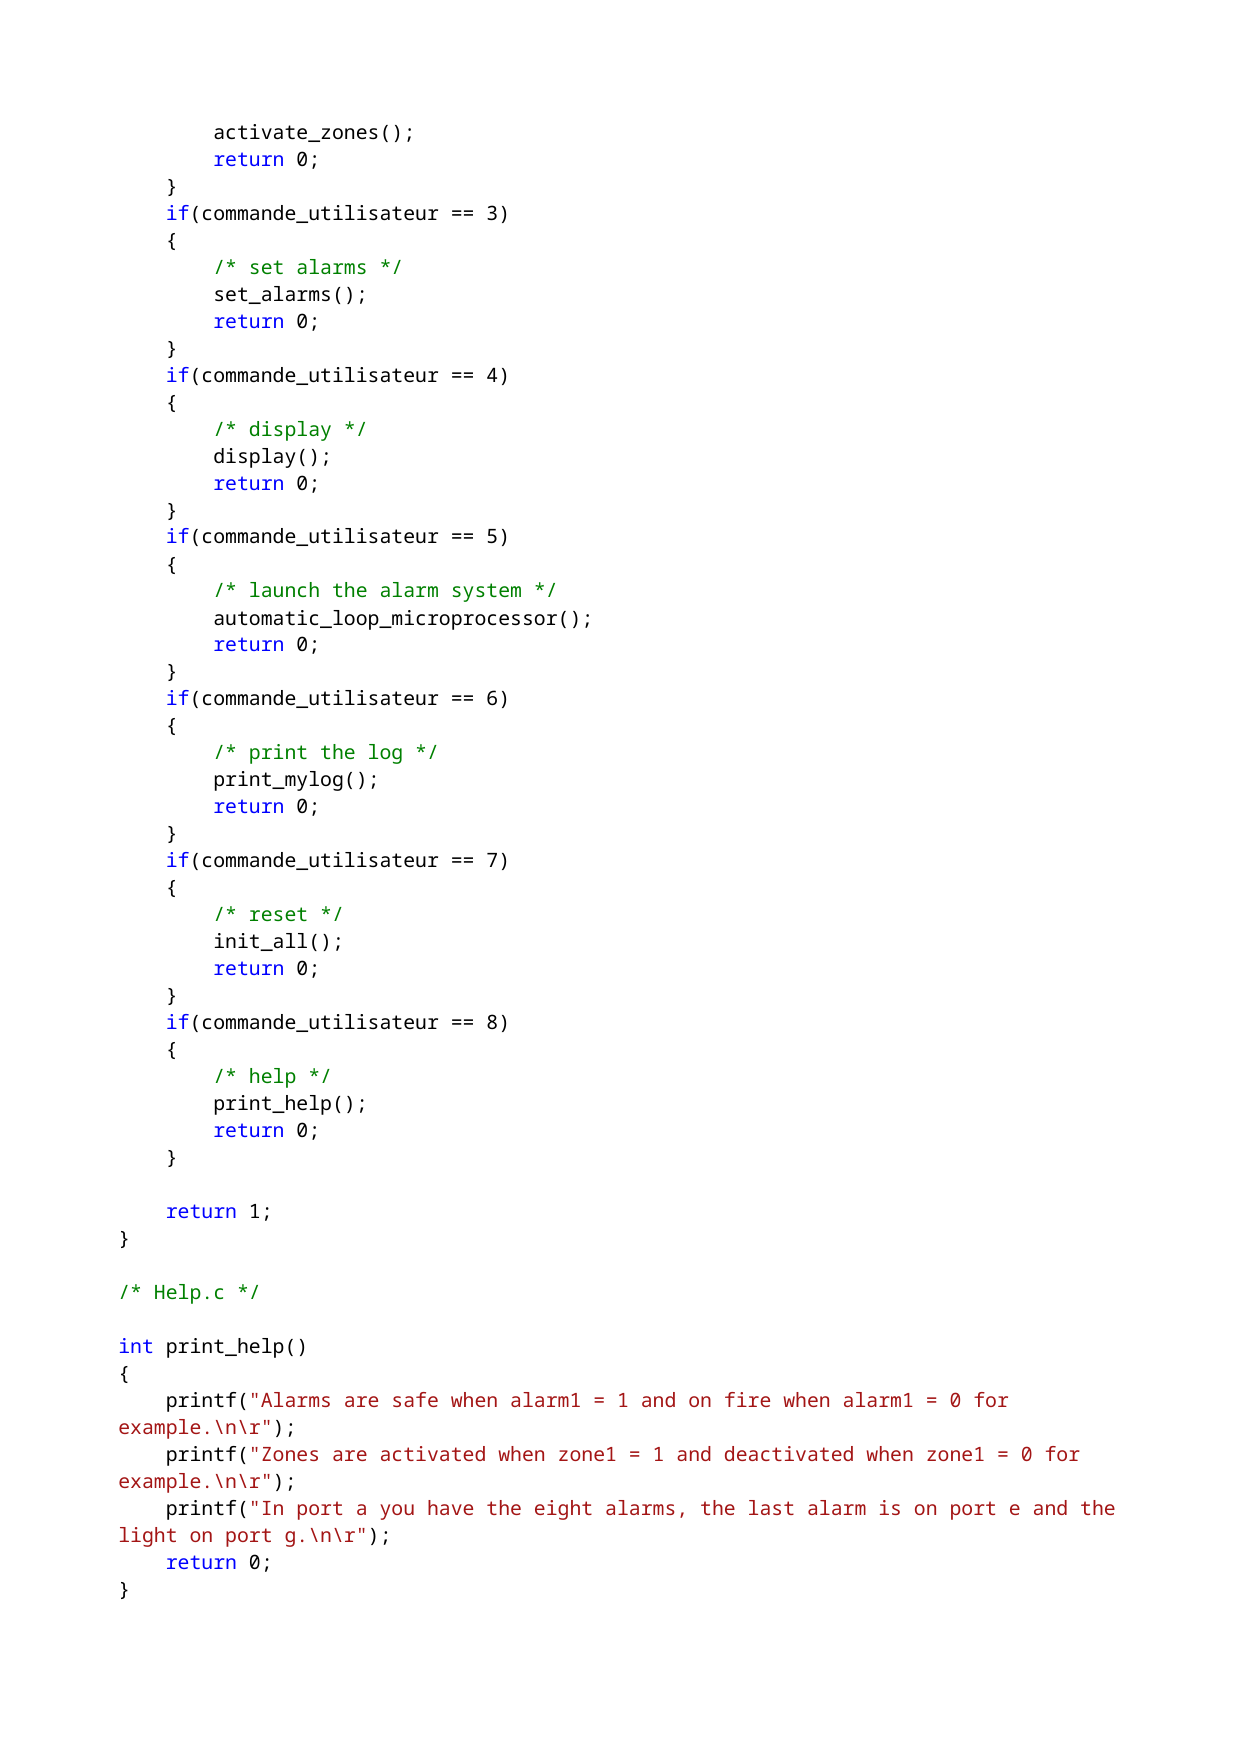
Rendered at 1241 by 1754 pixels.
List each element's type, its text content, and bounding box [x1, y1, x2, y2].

text } [118, 1143, 1122, 1170]
text { [118, 550, 1122, 577]
text { [118, 226, 1122, 253]
text } [118, 981, 1122, 1008]
text automatic_loop_microprocessor(); [118, 604, 1122, 631]
text { [118, 712, 1122, 739]
text if(commande_utilisateur == 5) [118, 523, 1122, 550]
text printf("Alarms are safe when alarm1 = 1 and on fire when alarm1 = 0 for example.\n\r"); [118, 1386, 1122, 1440]
text { [118, 388, 1122, 415]
text } [118, 1224, 1122, 1251]
text printf("Zones are activated when zone1 = 1 and deactivated when zone1 = 0 for example.\n\r"); [118, 1440, 1122, 1494]
text if(commande_utilisateur == 7) [118, 847, 1122, 873]
text return 0; [118, 307, 1122, 334]
text { [118, 1359, 1122, 1386]
text return 0; [118, 145, 1122, 172]
text print_help(); [118, 1089, 1122, 1116]
text return 0; [118, 631, 1122, 658]
text /* display */ [118, 415, 1122, 442]
text /* Help.c */ [118, 1278, 1122, 1305]
text } [118, 172, 1122, 199]
text } [118, 658, 1122, 685]
text if(commande_utilisateur == 8) [118, 1008, 1122, 1035]
text return 0; [118, 469, 1122, 496]
text { [118, 1035, 1122, 1062]
text printf("In port a you have the eight alarms, the last alarm is on port e and the light on port g.\n\r"); [118, 1494, 1122, 1548]
text activate_zones(); [118, 118, 1122, 145]
text init_all(); [118, 927, 1122, 954]
text return 0; [118, 954, 1122, 981]
text } [118, 819, 1122, 847]
text print_mylog(); [118, 766, 1122, 793]
text return 0; [118, 793, 1122, 819]
text { [118, 873, 1122, 901]
text /* launch the alarm system */ [118, 577, 1122, 604]
text return 0; [118, 1116, 1122, 1143]
text } [118, 496, 1122, 523]
text return 1; [118, 1197, 1122, 1224]
text if(commande_utilisateur == 3) [118, 199, 1122, 226]
text } [118, 1575, 1122, 1602]
text if(commande_utilisateur == 4) [118, 361, 1122, 388]
text set_alarms(); [118, 280, 1122, 307]
text /* help */ [118, 1062, 1122, 1089]
text display(); [118, 442, 1122, 469]
text /* print the log */ [118, 739, 1122, 766]
text /* set alarms */ [118, 253, 1122, 280]
text return 0; [118, 1548, 1122, 1575]
text if(commande_utilisateur == 6) [118, 685, 1122, 712]
text /* reset */ [118, 901, 1122, 927]
text } [118, 334, 1122, 361]
text int print_help() [118, 1332, 1122, 1359]
